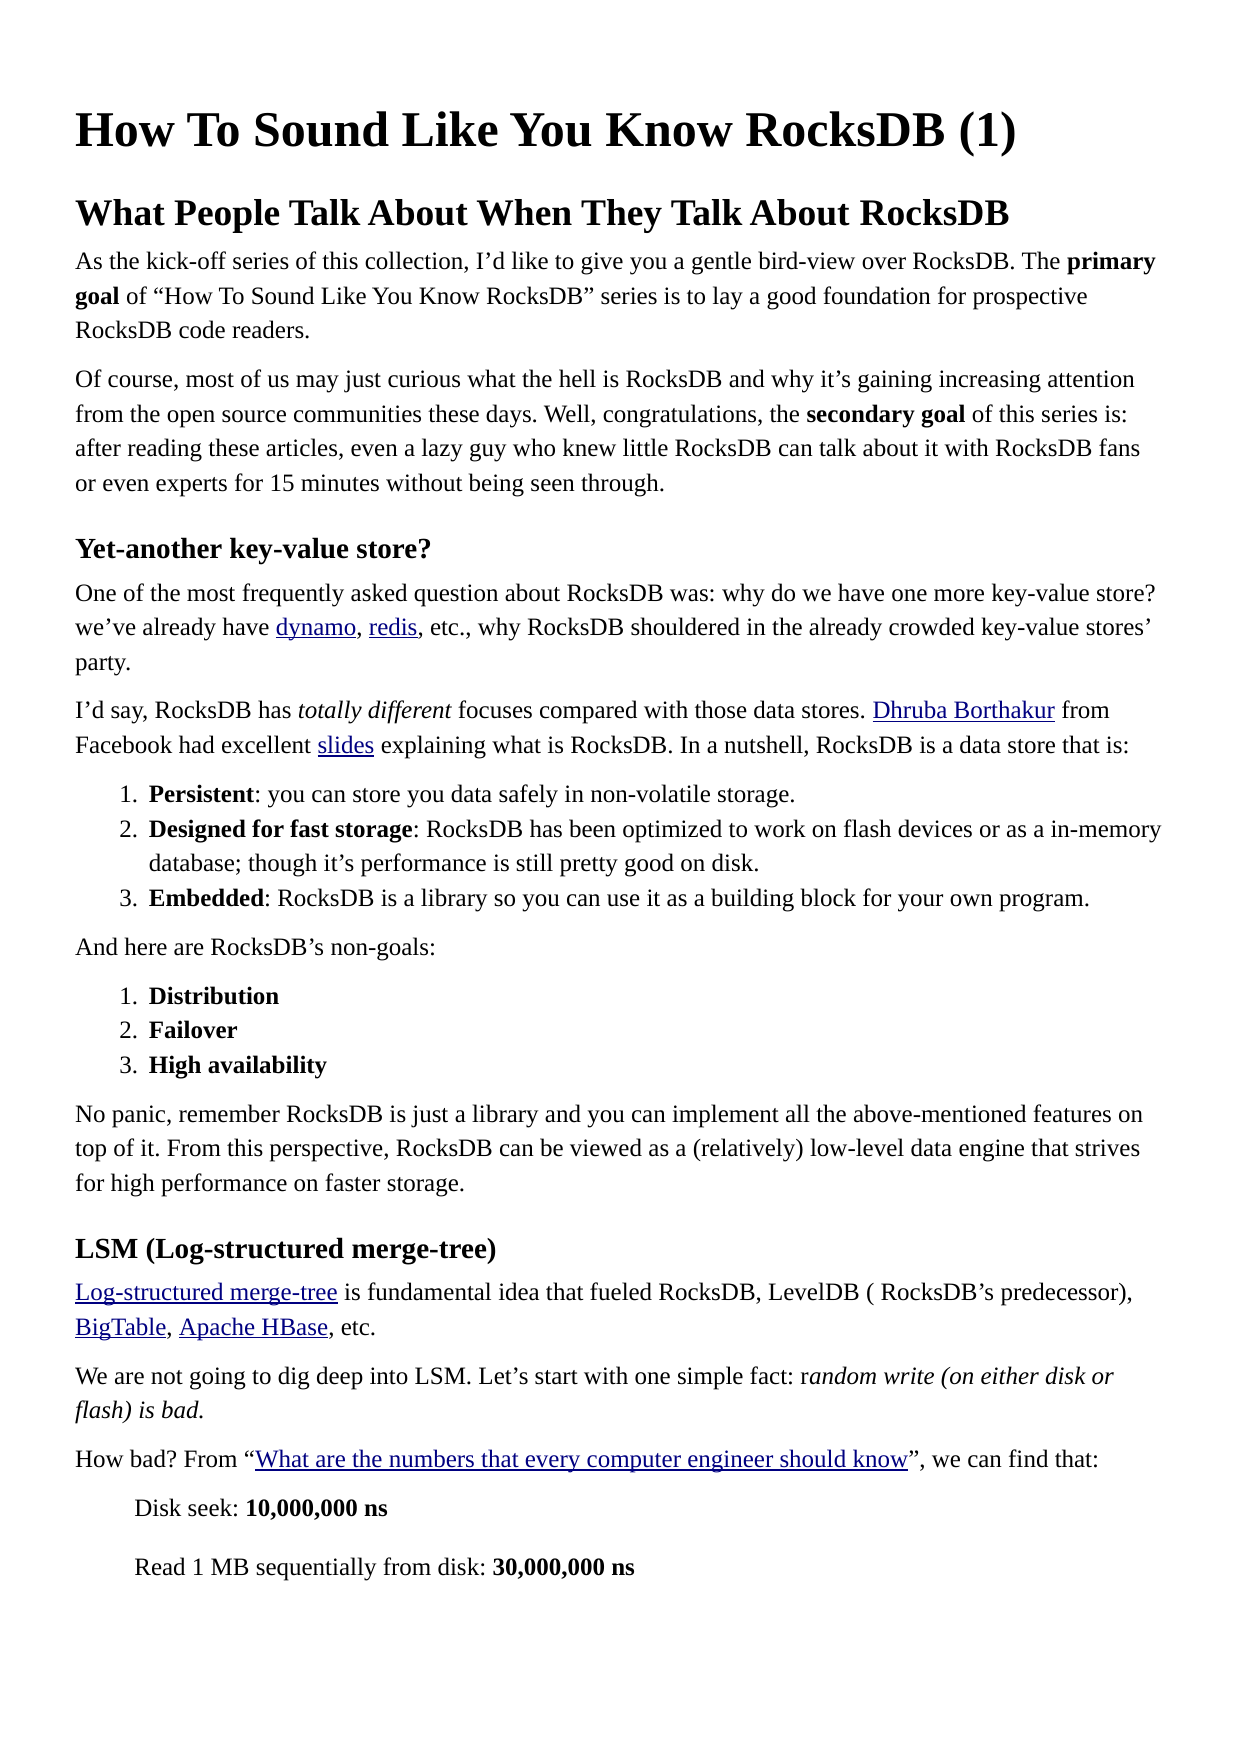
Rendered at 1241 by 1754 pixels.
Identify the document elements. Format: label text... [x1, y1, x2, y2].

list Designed for fast storage: RocksDB has been optimized to work on flash devices or as a in-memory database; though it’s performance is still pretty good on disk. [119, 814, 1165, 877]
text How bad? From “What are the numbers that every computer engineer should know”, we can find that: [75, 1444, 1165, 1473]
subtitle How To Sound Like You Know RocksDB (1) [75, 100, 1165, 157]
text Disk seek: 10,000,000 ns [134, 1493, 1106, 1522]
subtitle Yet-another key-value store? [75, 532, 1165, 565]
list Embedded: RocksDB is a library so you can use it as a building block for your own program. [119, 883, 1165, 911]
text I’d say, RocksDB has totally different focuses compared with those data stores. Dhruba Borthakur from Facebook had excellent slides explaining what is RocksDB. In a nutshell, RocksDB is a data store that is: [75, 696, 1165, 759]
list Distribution [119, 981, 1165, 1009]
text We are not going to dig deep into LSM. Let’s start with one simple fact: random write (on either disk or flash) is bad. [75, 1361, 1165, 1424]
text One of the most frequently asked question about RocksDB was: why do we have one more key-value store? we’ve already have dynamo, redis, etc., why RocksDB shouldered in the already crowded key-value stores’ party. [75, 578, 1165, 675]
subtitle LSM (Log-structured merge-tree) [75, 1231, 1165, 1265]
text Of course, most of us may just curious what the hell is RocksDB and why it’s gaining increasing attention from the open source communities these days. Well, congratulations, the secondary goal of this series is: after reading these articles, even a lazy guy who knew little RocksDB can talk about it with RocksDB fans or even experts for 15 minutes without being seen through. [75, 364, 1165, 497]
text As the kick-off series of this collection, I’d like to give you a gentle bird-view over RocksDB. The primary goal of “How To Sound Like You Know RocksDB” series is to lay a good foundation for prospective RocksDB code readers. [75, 246, 1165, 344]
subtitle What People Talk About When They Talk About RocksDB [75, 191, 1165, 234]
text No panic, remember RocksDB is just a library and you can implement all the above-mentioned features on top of it. From this perspective, RocksDB can be viewed as a (relatively) low-level data engine that strives for high performance on faster storage. [75, 1099, 1165, 1196]
text Log-structured merge-tree is fundamental idea that fueled RocksDB, LevelDB ( RocksDB’s predecessor), BigTable, Apache HBase, etc. [75, 1277, 1165, 1341]
list Persistent: you can store you data safely in non-volatile storage. [119, 779, 1165, 808]
text And here are RocksDB’s non-goals: [75, 932, 1165, 960]
list Failover [119, 1015, 1165, 1044]
text Read 1 MB sequentially from disk: 30,000,000 ns [134, 1552, 1106, 1581]
list High availability [119, 1050, 1165, 1078]
